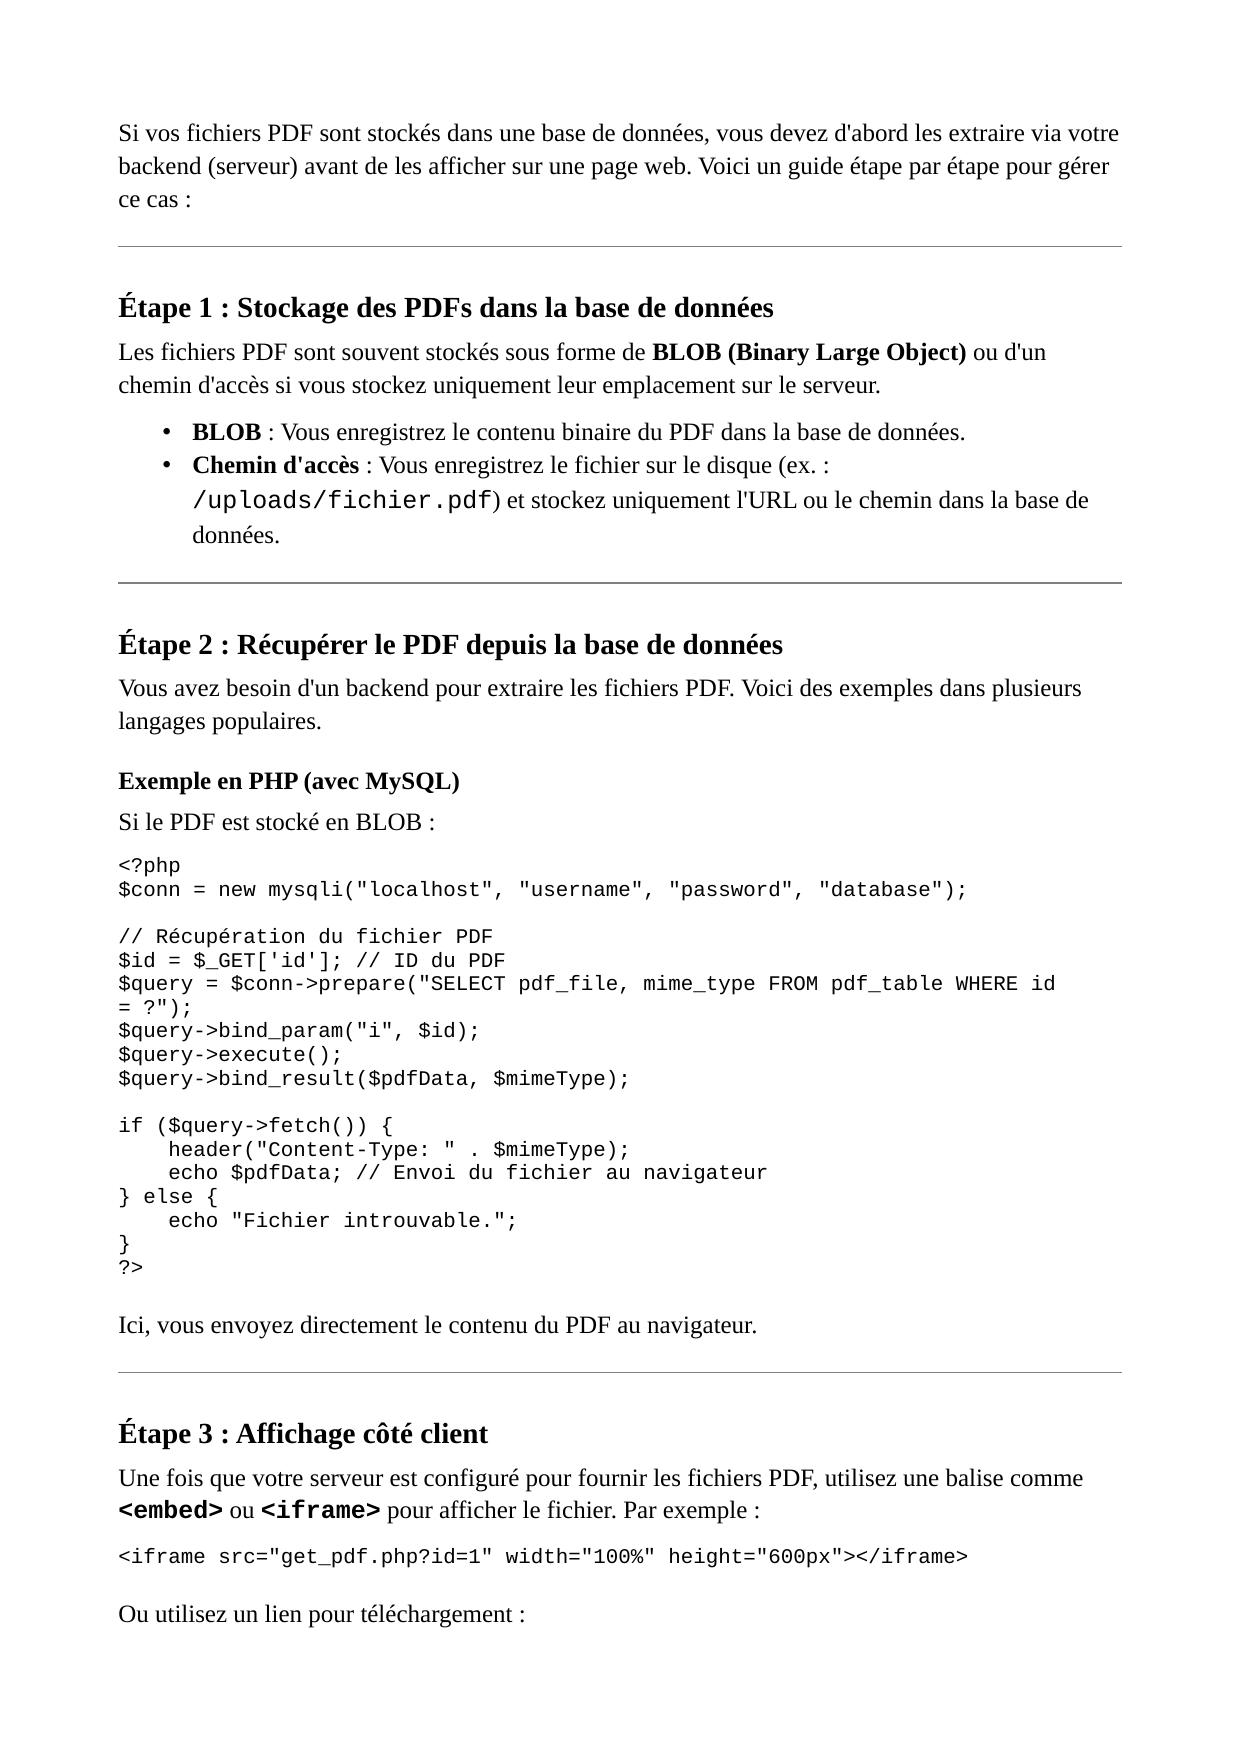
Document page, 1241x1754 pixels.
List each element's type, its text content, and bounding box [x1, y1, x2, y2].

text ?> [118, 1257, 1122, 1281]
text echo "Fichier introuvable."; [118, 1210, 1122, 1233]
text Vous avez besoin d'un backend pour extraire les fichiers PDF. Voici des exemples dans plusieurs langages populaires. [118, 673, 1122, 735]
text Les fichiers PDF sont souvent stockés sous forme de BLOB (Binary Large Object) ou d'un chemin d'accès si vous stockez uniquement leur emplacement sur le serveur. [118, 337, 1122, 398]
text echo $pdfData; // Envoi du fichier au navigateur [118, 1162, 1122, 1186]
subtitle Étape 2 : Récupérer le PDF depuis la base de données [118, 627, 1122, 661]
text Ici, vous envoyez directement le contenu du PDF au navigateur. [118, 1310, 1122, 1339]
text $query->execute(); [118, 1044, 1122, 1068]
text Une fois que votre serveur est configuré pour fournir les fichiers PDF, utilisez une balise comme <embed> ou <iframe> pour afficher le fichier. Par exemple : [118, 1463, 1122, 1526]
text } else { [118, 1186, 1122, 1210]
text <?php [118, 855, 1122, 879]
subtitle Étape 1 : Stockage des PDFs dans la base de données [118, 291, 1122, 324]
text Ou utilisez un lien pour téléchargement : [118, 1599, 1122, 1627]
text header("Content-Type: " . $mimeType); [118, 1139, 1122, 1162]
text $conn = new mysqli("localhost", "username", "password", "database"); [118, 879, 1122, 902]
text // Récupération du fichier PDF [118, 926, 1122, 949]
text } [118, 1233, 1122, 1257]
list Chemin d'accès : Vous enregistrez le fichier sur le disque (ex. : /uploads/fichier.pdf) et stockez uniquement l'URL ou le chemin dans la base de données. [162, 450, 1122, 549]
text $query->bind_param("i", $id); [118, 1021, 1122, 1044]
text $id = $_GET['id']; // ID du PDF [118, 949, 1122, 973]
text Si le PDF est stocké en BLOB : [118, 807, 1122, 836]
subtitle Étape 3 : Affichage côté client [118, 1417, 1122, 1450]
text $query->bind_result($pdfData, $mimeType); [118, 1068, 1122, 1091]
subtitle Exemple en PHP (avec MySQL) [118, 766, 1122, 795]
text Si vos fichiers PDF sont stockés dans une base de données, vous devez d'abord les extraire via votre backend (serveur) avant de les afficher sur une page web. Voici un guide étape par étape pour gérer ce cas : [118, 118, 1122, 213]
text <iframe src="get_pdf.php?id=1" width="100%" height="600px"></iframe> [118, 1546, 1122, 1569]
list BLOB : Vous enregistrez le contenu binaire du PDF dans la base de données. [162, 417, 1122, 446]
text $query = $conn->prepare("SELECT pdf_file, mime_type FROM pdf_table WHERE id = ?"); [118, 973, 1122, 1021]
text if ($query->fetch()) { [118, 1115, 1122, 1139]
